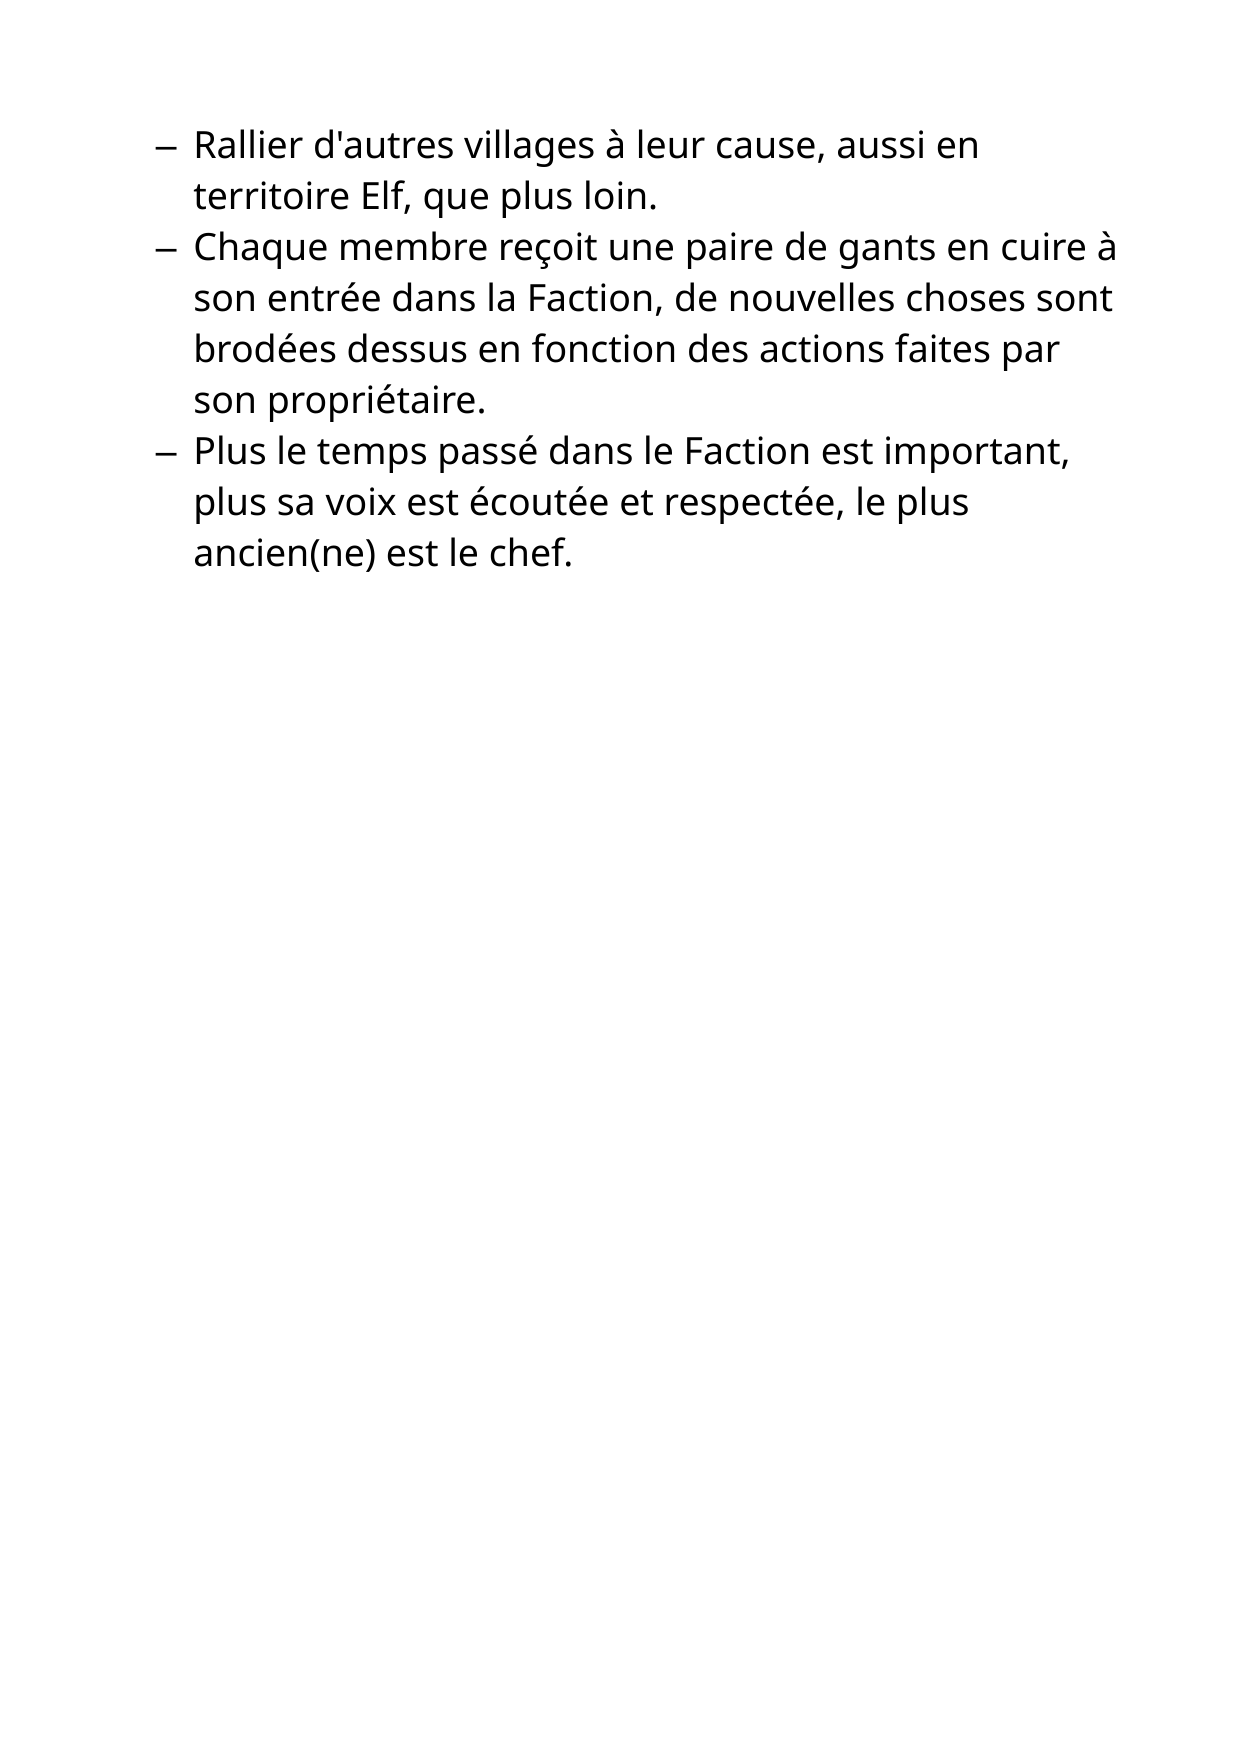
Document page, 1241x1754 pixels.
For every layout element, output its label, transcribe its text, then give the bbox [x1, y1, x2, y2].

list Plus le temps passé dans le Faction est important, plus sa voix est écoutée et respectée, le plus ancien(ne) est le chef. [156, 424, 1122, 577]
list Chaque membre reçoit une paire de gants en cuire à son entrée dans la Faction, de nouvelles choses sont brodées dessus en fonction des actions faites par son propriétaire. [156, 220, 1122, 424]
list Rallier d'autres villages à leur cause, aussi en territoire Elf, que plus loin. [156, 118, 1122, 220]
